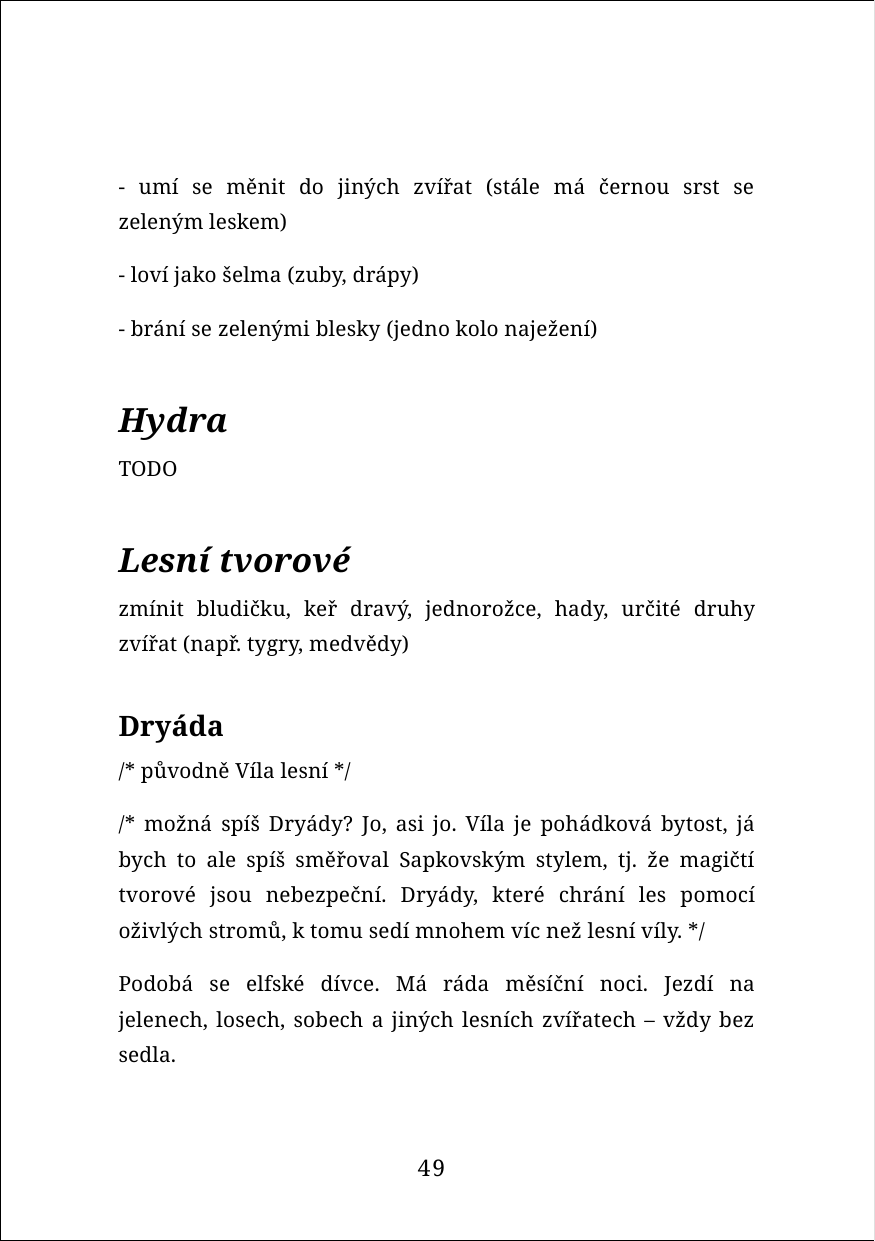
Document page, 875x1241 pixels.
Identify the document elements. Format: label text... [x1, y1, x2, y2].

subtitle Hydra [118, 397, 756, 442]
text /* možná spíš Dryády? Jo, asi jo. Víla je pohádková bytost, já bych to ale spíš směřoval Sapkovským stylem, tj. že magičtí tvorové jsou nebezpeční. Dryády, které chrání les pomocí oživlých stromů, k tomu sedí mnohem víc než lesní víly. */ [118, 809, 756, 944]
subtitle Lesní tvorové [118, 537, 756, 582]
text - loví jako šelma (zuby, drápy) [118, 261, 756, 289]
text - umí se měnit do jiných zvířat (stále má černou srst se zeleným leskem) [118, 172, 756, 236]
text Podobá se elfské dívce. Má ráda měsíční noci. Jezdí na jelenech, losech, sobech a jiných lesních zvířatech – vždy bez sedla. [118, 969, 756, 1069]
text zmínit bludičku, keř dravý, jednorožce, hady, určité druhy zvířat (např. tygry, medvědy) [118, 594, 756, 658]
text - brání se zelenými blesky (jedno kolo naježení) [118, 314, 756, 342]
text /* původně Víla lesní */ [118, 756, 756, 785]
subtitle Dryáda [118, 706, 756, 744]
text TODO [118, 454, 756, 482]
